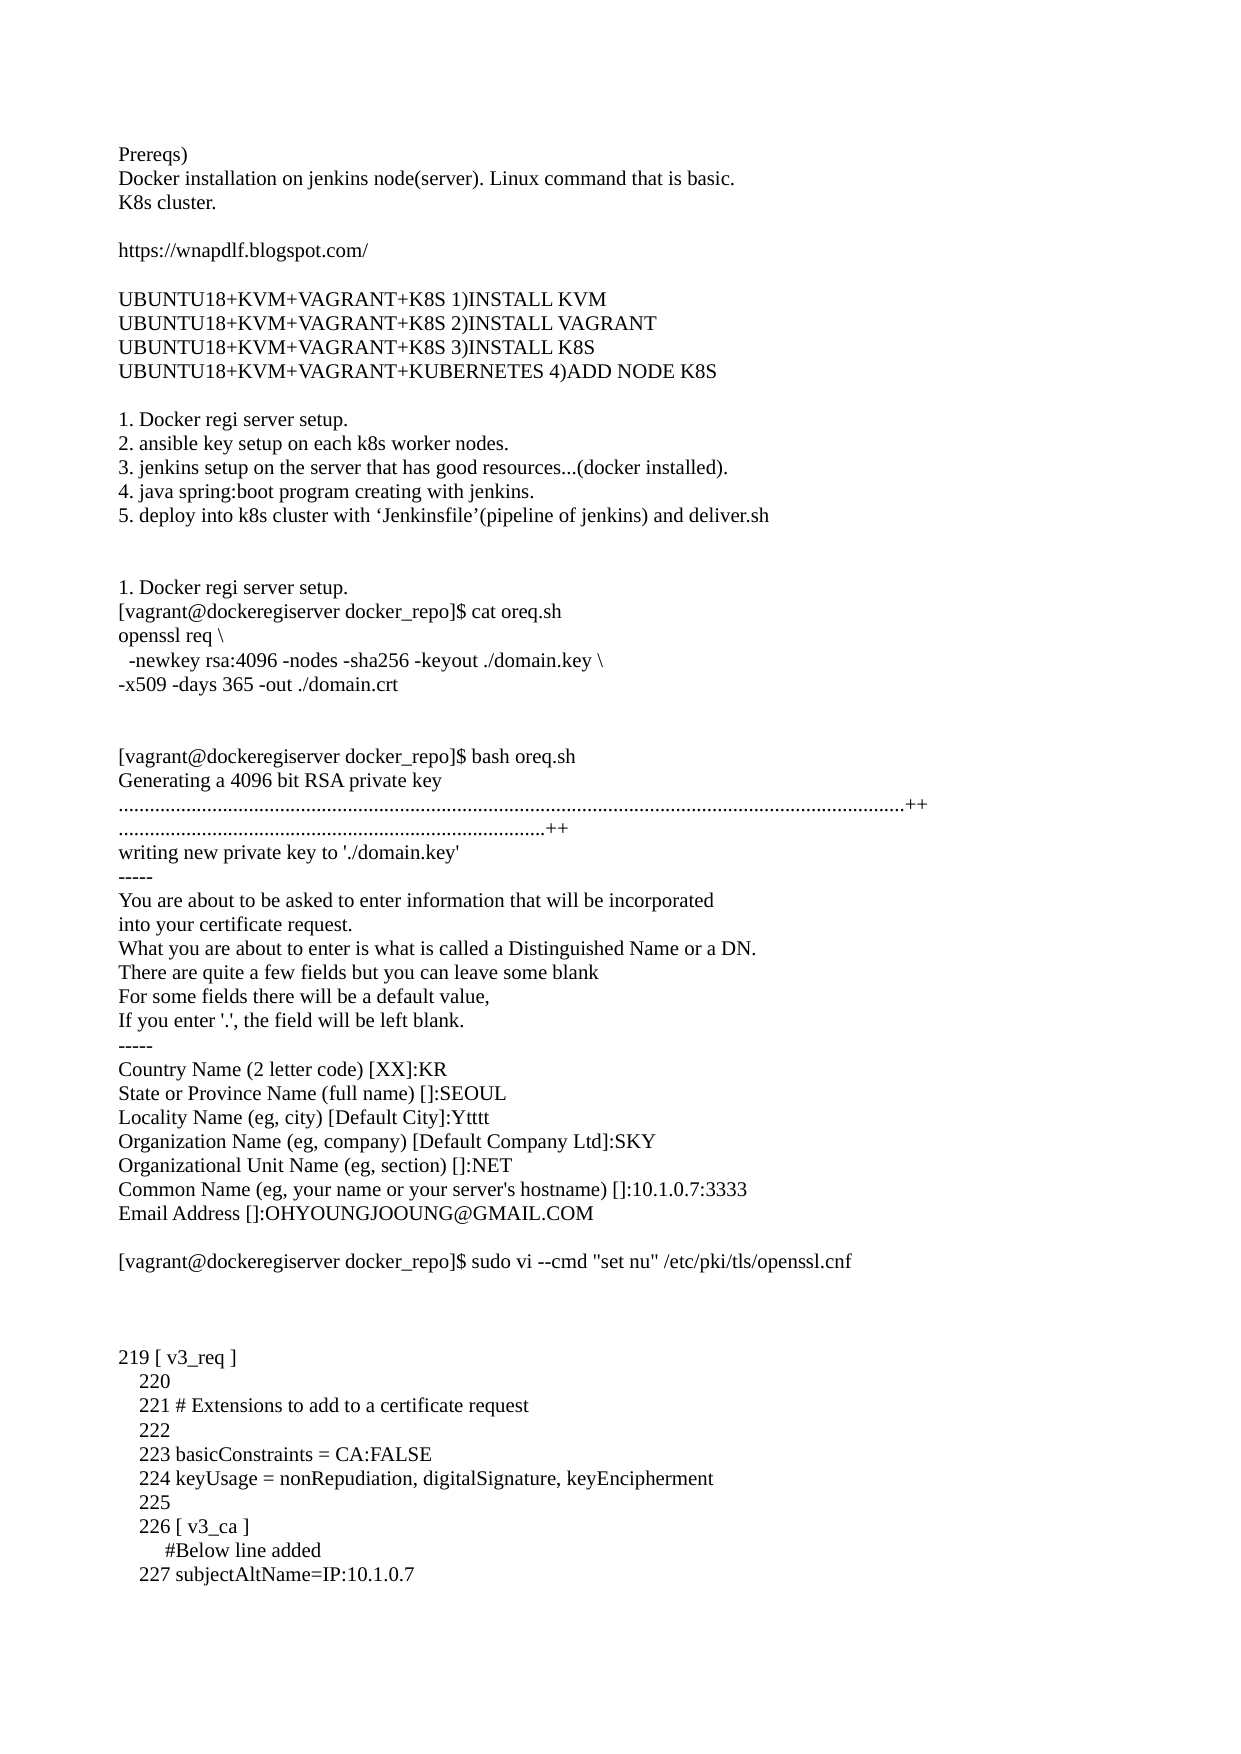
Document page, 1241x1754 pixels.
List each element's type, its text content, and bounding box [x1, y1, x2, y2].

text -newkey rsa:4096 -nodes -sha256 -keyout ./domain.key \ [118, 647, 1122, 672]
text 220 [118, 1369, 1122, 1393]
text 2. ansible key setup on each k8s worker nodes. [118, 431, 1122, 455]
text Country Name (2 letter code) [XX]:KR [118, 1057, 1122, 1081]
text [vagrant@dockeregiserver docker_repo]$ bash oreq.sh [118, 744, 1122, 768]
text Locality Name (eg, city) [Default City]:Ytttt [118, 1105, 1122, 1129]
text If you enter '.', the field will be left blank. [118, 1008, 1122, 1032]
text Organizational Unit Name (eg, section) []:NET [118, 1153, 1122, 1177]
text Common Name (eg, your name or your server's hostname) []:10.1.0.7:3333 [118, 1177, 1122, 1201]
text 1. Docker regi server setup. [118, 407, 1122, 431]
text 5. deploy into k8s cluster with ‘Jenkinsfile’(pipeline of jenkins) and deliver.sh [118, 503, 1122, 527]
text [vagrant@dockeregiserver docker_repo]$ cat oreq.sh [118, 599, 1122, 623]
text 225 [118, 1490, 1122, 1514]
text You are about to be asked to enter information that will be incorporated [118, 888, 1122, 912]
text https://wnapdlf.blogspot.com/ UBUNTU18+KVM+VAGRANT+K8S 1)INSTALL KVM UBUNTU18+KVM+VAGRANT+K8S 2)INSTALL VAGRANT UBUNTU18+KVM+VAGRANT+K8S 3)INSTALL K8S UBUNTU18+KVM+VAGRANT+KUBERNETES 4)ADD NODE K8S [118, 238, 1122, 383]
text Generating a 4096 bit RSA private key [118, 768, 1122, 792]
text ----- [118, 864, 1122, 888]
text 4. java spring:boot program creating with jenkins. [118, 479, 1122, 503]
text #Below line added [118, 1538, 1122, 1562]
text What you are about to enter is what is called a Distinguished Name or a DN. [118, 936, 1122, 960]
text [vagrant@dockeregiserver docker_repo]$ sudo vi --cmd "set nu" /etc/pki/tls/openssl.cnf [118, 1249, 1122, 1273]
text State or Province Name (full name) []:SEOUL [118, 1081, 1122, 1105]
text Prereqs) [118, 142, 1122, 166]
text Organization Name (eg, company) [Default Company Ltd]:SKY [118, 1129, 1122, 1153]
text openssl req \ [118, 623, 1122, 647]
text K8s cluster. [118, 190, 1122, 214]
text .......................................................................................................................................................++ [118, 792, 1122, 816]
text 224 keyUsage = nonRepudiation, digitalSignature, keyEncipherment [118, 1466, 1122, 1490]
text There are quite a few fields but you can leave some blank [118, 960, 1122, 984]
text 223 basicConstraints = CA:FALSE [118, 1442, 1122, 1466]
text 221 # Extensions to add to a certificate request [118, 1393, 1122, 1417]
text ..................................................................................++ [118, 816, 1122, 840]
text 219 [ v3_req ] [118, 1345, 1122, 1369]
text Email Address []:OHYOUNGJOOUNG@GMAIL.COM [118, 1201, 1122, 1225]
text writing new private key to './domain.key' [118, 840, 1122, 864]
text ----- [118, 1032, 1122, 1057]
text 3. jenkins setup on the server that has good resources...(docker installed). [118, 455, 1122, 479]
text Docker installation on jenkins node(server). Linux command that is basic. [118, 166, 1122, 190]
text -x509 -days 365 -out ./domain.crt [118, 672, 1122, 696]
text For some fields there will be a default value, [118, 984, 1122, 1008]
text 1. Docker regi server setup. [118, 575, 1122, 599]
text into your certificate request. [118, 912, 1122, 936]
text 227 subjectAltName=IP:10.1.0.7 [118, 1562, 1122, 1586]
text 222 [118, 1417, 1122, 1442]
text 226 [ v3_ca ] [118, 1514, 1122, 1538]
